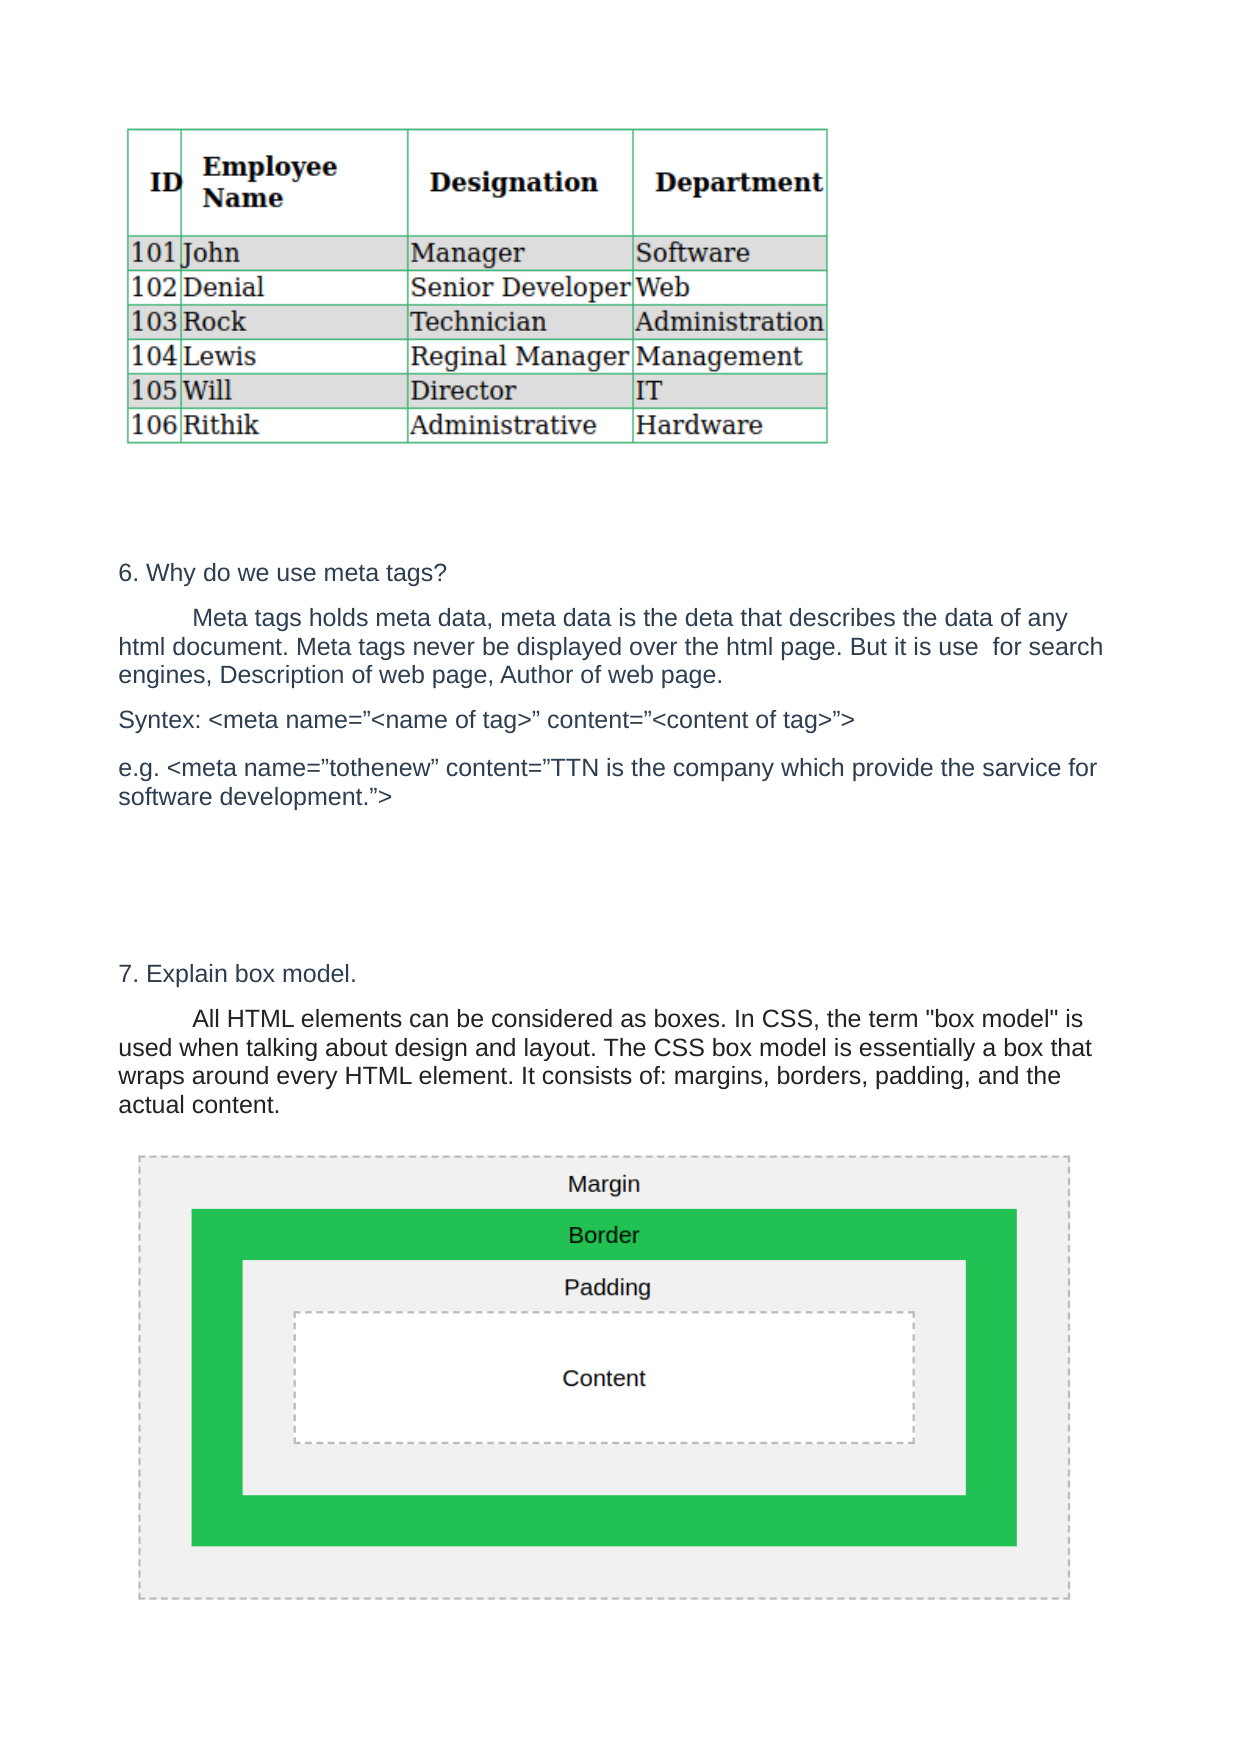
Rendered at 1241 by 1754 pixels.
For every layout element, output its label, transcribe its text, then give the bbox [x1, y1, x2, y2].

text 7. Explain box model. [118, 959, 1122, 988]
text All HTML elements can be considered as boxes. In CSS, the term "box model" is used when talking about design and layout. The CSS box model is essentially a box that wraps around every HTML element. It consists of: margins, borders, padding, and the actual content. [118, 1004, 1122, 1119]
picture [118, 118, 864, 497]
text Syntex: <meta name=”<name of tag>” content=”<content of tag>”> [118, 704, 1122, 733]
text 6. Why do we use meta tags? [118, 558, 1122, 587]
picture [118, 1134, 1094, 1610]
text e.g. <meta name=”tothenew” content=”TTN is the company which provide the sarvice for software development.”> [118, 753, 1122, 811]
text Meta tags holds meta data, meta data is the deta that describes the data of any html document. Meta tags never be displayed over the html page. But it is use for search engines, Description of web page, Author of web page. [118, 603, 1122, 689]
